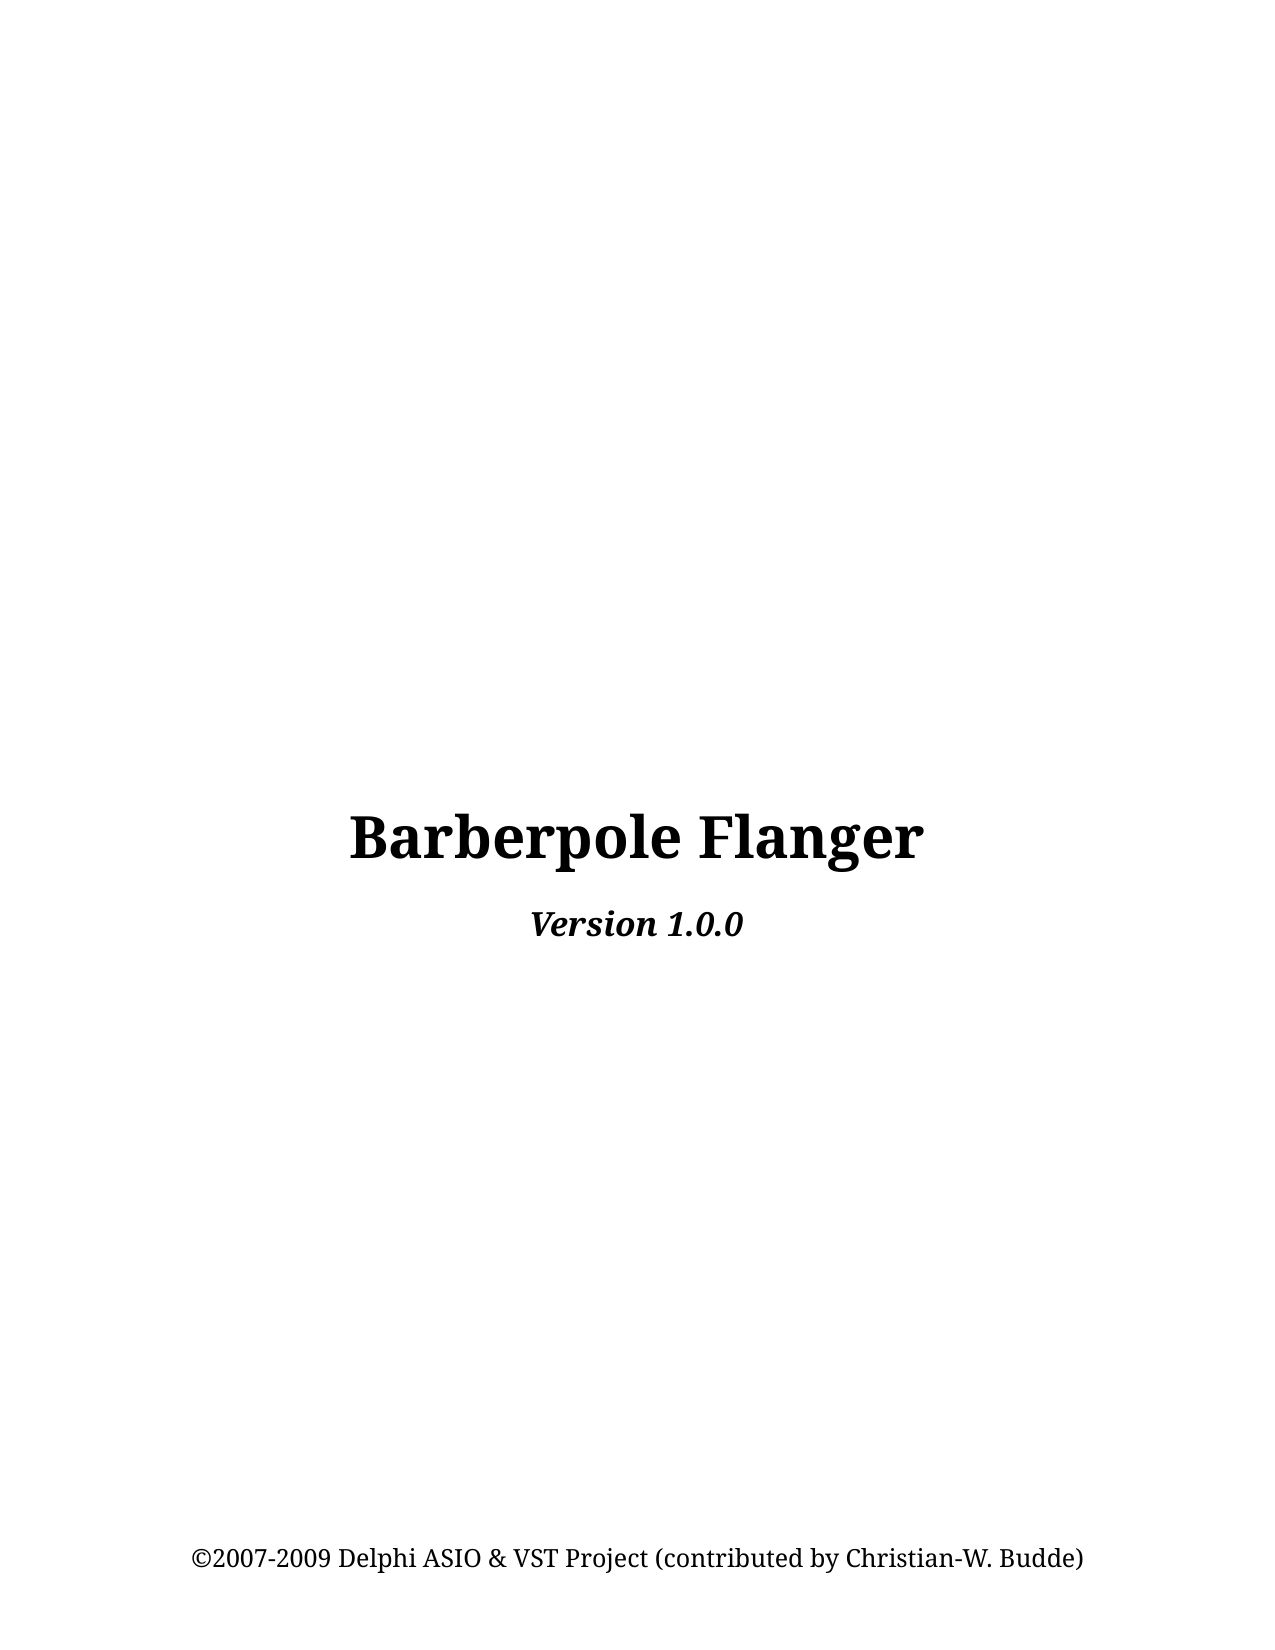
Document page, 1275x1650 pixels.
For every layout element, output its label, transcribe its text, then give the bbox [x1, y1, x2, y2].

title Barberpole Flanger [148, 797, 1127, 876]
subtitle Version 1.0.0 [148, 901, 1127, 946]
